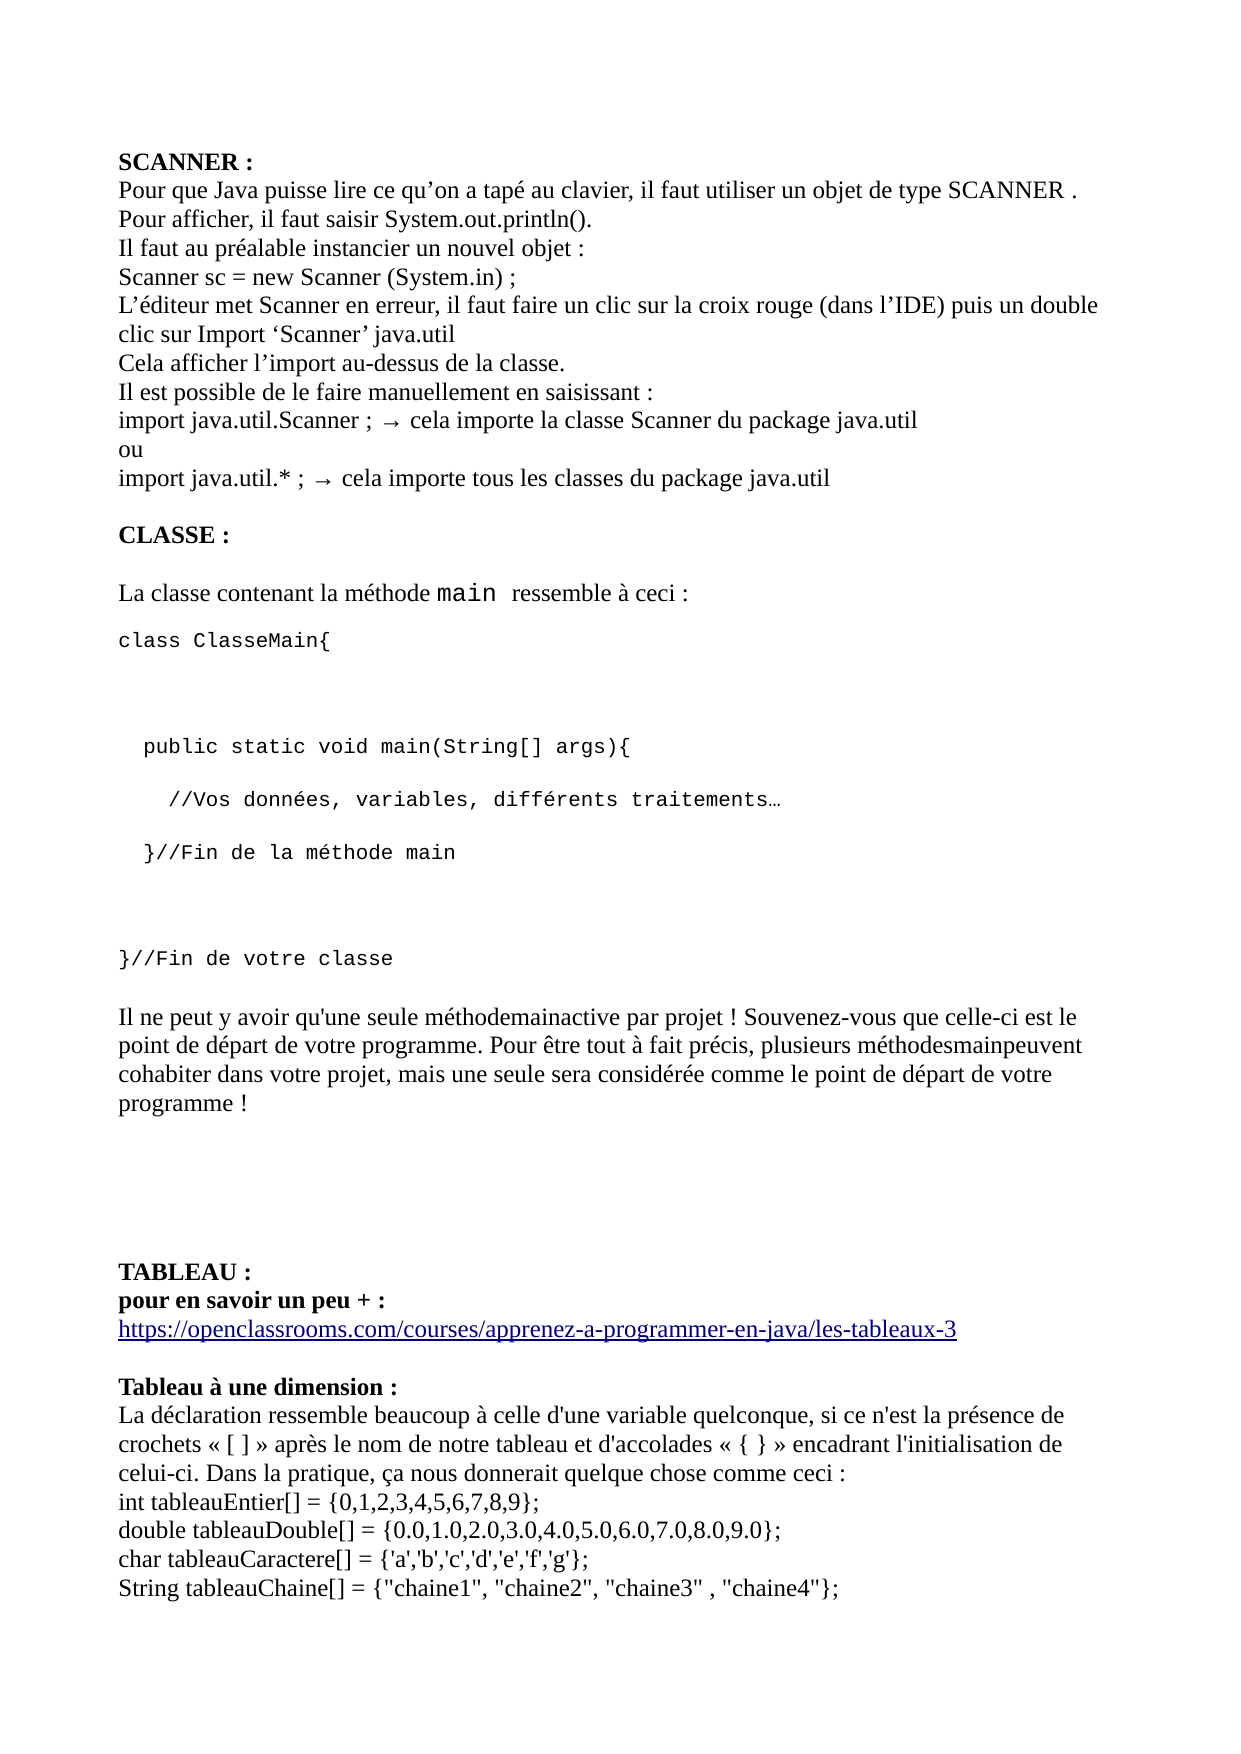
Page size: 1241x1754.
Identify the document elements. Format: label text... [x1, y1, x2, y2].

text Pour que Java puisse lire ce qu’on a tapé au clavier, il faut utiliser un objet de type SCANNER . [118, 176, 1122, 204]
text CLASSE : [118, 521, 1122, 549]
text Il est possible de le faire manuellement en saisissant : [118, 377, 1122, 406]
text TABLEAU : [118, 1257, 1122, 1285]
text La déclaration ressemble beaucoup à celle d'une variable quelconque, si ce n'est la présence de crochets « [ ] » après le nom de notre tableau et d'accolades « { } » encadrant l'initialisation de celui-ci. Dans la pratique, ça nous donnerait quelque chose comme ceci : [118, 1400, 1122, 1487]
text import java.util.Scanner ; → cela importe la classe Scanner du package java.util [118, 406, 1122, 434]
text public static void main(String[] args){ [118, 736, 1122, 759]
text class ClasseMain{ [118, 630, 1122, 653]
text pour en savoir un peu + : https://openclassrooms.com/courses/apprenez-a-programmer-en-java/les-tableaux-3 [118, 1285, 1122, 1343]
text La classe contenant la méthode main ressemble à ceci : [118, 578, 1122, 609]
text char tableauCaractere[] = {'a','b','c','d','e','f','g'}; [118, 1544, 1122, 1573]
text L’éditeur met Scanner en erreur, il faut faire un clic sur la croix rouge (dans l’IDE) puis un double clic sur Import ‘Scanner’ java.util [118, 291, 1122, 348]
text int tableauEntier[] = {0,1,2,3,4,5,6,7,8,9}; [118, 1487, 1122, 1515]
text import java.util.* ; → cela importe tous les classes du package java.util [118, 463, 1122, 492]
text }//Fin de la méthode main [118, 842, 1122, 866]
text Cela afficher l’import au-dessus de la classe. [118, 348, 1122, 377]
text Il ne peut y avoir qu'une seule méthodemainactive par projet ! Souvenez-vous que celle-ci est le point de départ de votre programme. Pour être tout à fait précis, plusieurs méthodesmainpeuvent cohabiter dans votre projet, mais une seule sera considérée comme le point de départ de votre programme ! [118, 1002, 1122, 1117]
text Pour afficher, il faut saisir System.out.println(). [118, 204, 1122, 233]
text //Vos données, variables, différents traitements… [118, 789, 1122, 813]
text String tableauChaine[] = {"chaine1", "chaine2", "chaine3" , "chaine4"}; [118, 1573, 1122, 1602]
text ou [118, 434, 1122, 463]
text Scanner sc = new Scanner (System.in) ; [118, 262, 1122, 291]
text }//Fin de votre classe [118, 948, 1122, 972]
text SCANNER : [118, 147, 1122, 176]
text Tableau à une dimension : [118, 1372, 1122, 1400]
text double tableauDouble[] = {0.0,1.0,2.0,3.0,4.0,5.0,6.0,7.0,8.0,9.0}; [118, 1515, 1122, 1544]
text Il faut au préalable instancier un nouvel objet : [118, 233, 1122, 262]
